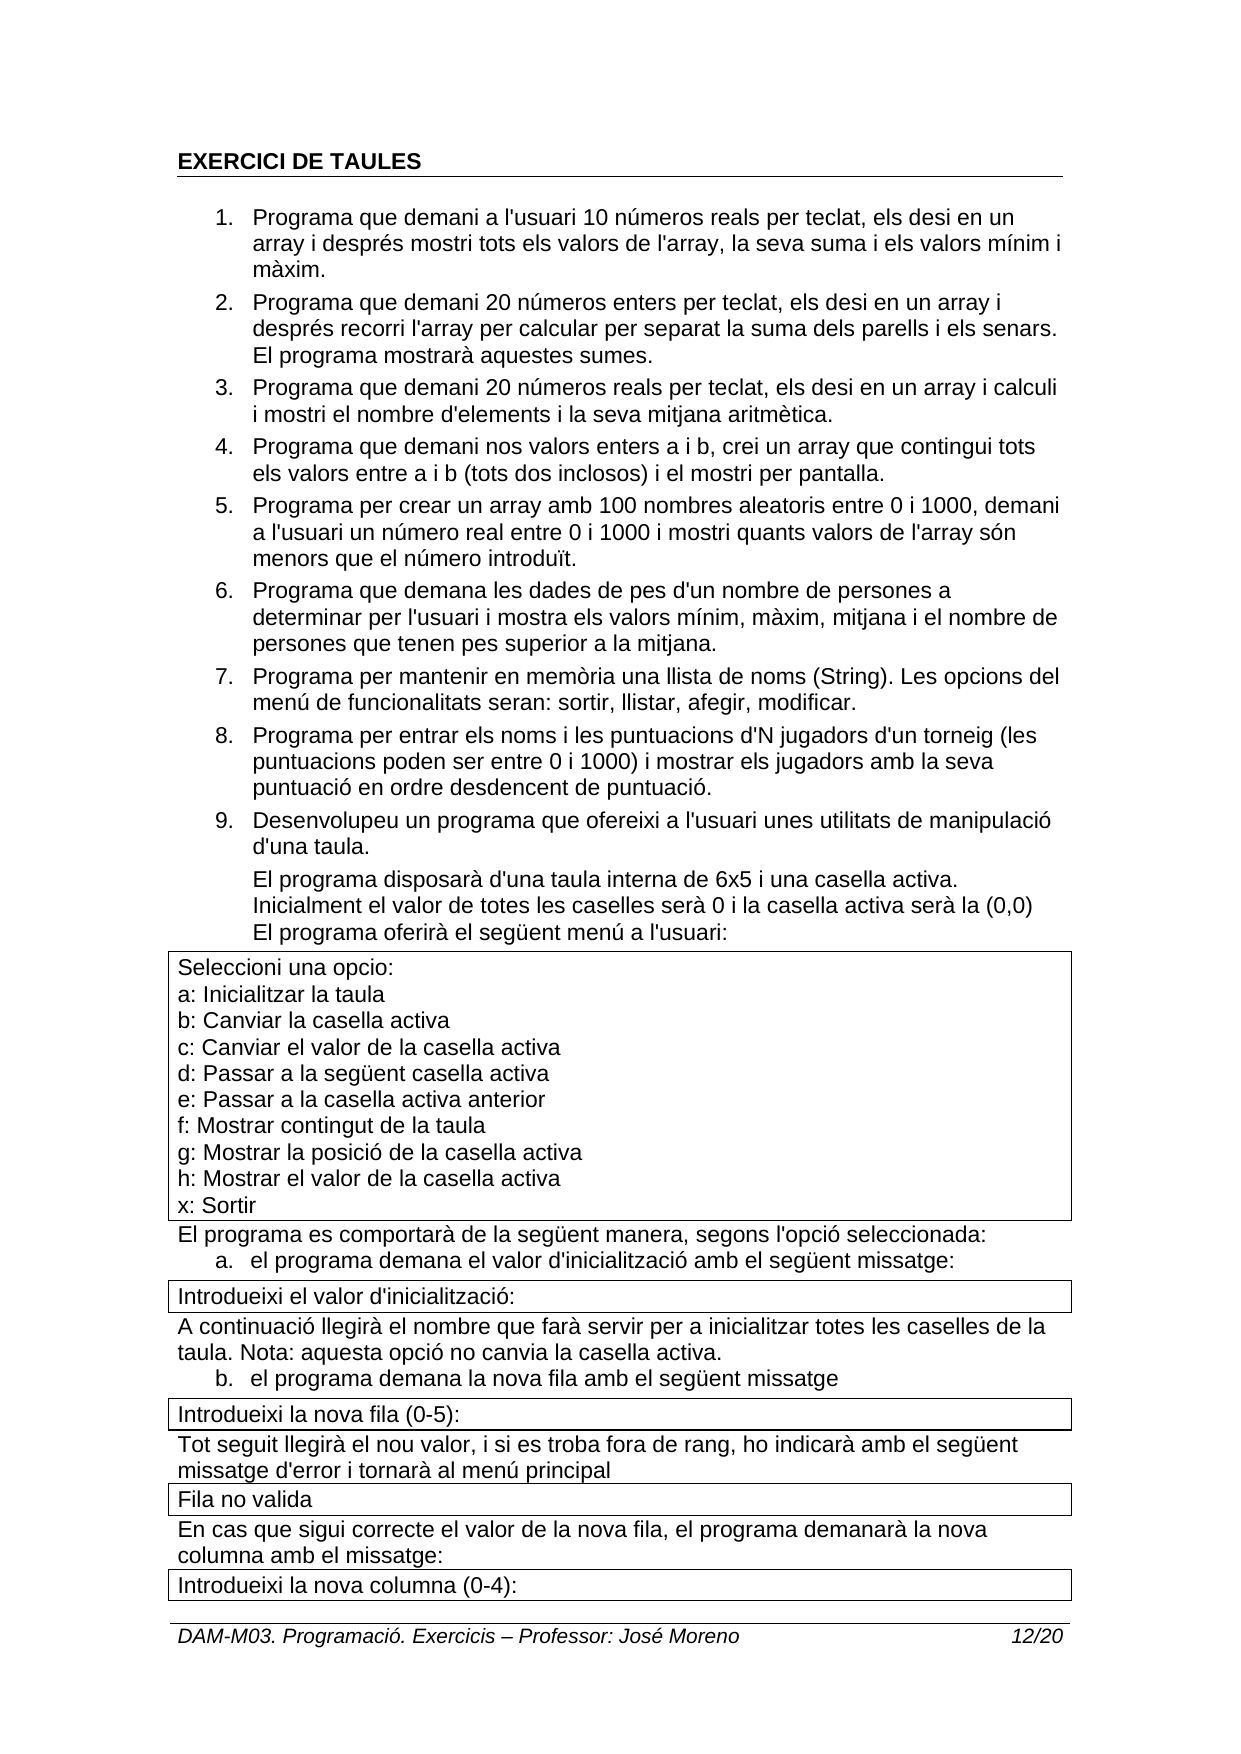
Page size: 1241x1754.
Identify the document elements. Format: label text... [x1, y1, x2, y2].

text Introdueixi el valor d'inicialització: [169, 1281, 1071, 1312]
list Programa per entrar els noms i les puntuacions d'N jugadors d'un torneig (les puntuacions poden ser entre 0 i 1000) i mostrar els jugadors amb la seva puntuació en ordre desdencent de puntuació. [215, 722, 1063, 801]
text d: Passar a la següent casella activa [177, 1060, 1063, 1086]
list el programa demana el valor d'inicialització amb el següent missatge: [215, 1247, 1063, 1274]
list Programa per mantenir en memòria una llista de noms (String). Les opcions del menú de funcionalitats seran: sortir, llistar, afegir, modificar. [215, 663, 1063, 715]
text h: Mostrar el valor de la casella activa [177, 1165, 1063, 1188]
list Desenvolupeu un programa que ofereixi a l'usuari unes utilitats de manipulació d'una taula. [215, 807, 1063, 860]
text Introdueixi la nova columna (0-4): [169, 1570, 1071, 1600]
list El programa oferirà el següent menú a l'usuari: [215, 919, 1063, 945]
text Introdueixi la nova fila (0-5): [169, 1399, 1071, 1429]
list El programa disposarà d'una taula interna de 6x5 i una casella activa. Inicialment el valor de totes les caselles serà 0 i la casella activa serà la (0,0) [215, 866, 1063, 919]
text g: Mostrar la posició de la casella activa [177, 1139, 1063, 1165]
text El programa es comportarà de la següent manera, segons l'opció seleccionada: [177, 1221, 1063, 1247]
list Programa que demana les dades de pes d'un nombre de persones a determinar per l'usuari i mostra els valors mínim, màxim, mitjana i el nombre de persones que tenen pes superior a la mitjana. [215, 577, 1063, 656]
list Programa que demani a l'usuari 10 números reals per teclat, els desi en un array i després mostri tots els valors de l'array, la seva suma i els valors mínim i màxim. [215, 203, 1063, 283]
text En cas que sigui correcte el valor de la nova fila, el programa demanarà la nova columna amb el missatge: [177, 1516, 1063, 1568]
text A continuació llegirà el nombre que farà servir per a inicialitzar totes les caselles de la taula. Nota: aquesta opció no canvia la casella activa. [177, 1313, 1063, 1365]
text Seleccioni una opcio: [169, 952, 1071, 981]
list Programa per crear un array amb 100 nombres aleatoris entre 0 i 1000, demani a l'usuari un número real entre 0 i 1000 i mostri quants valors de l'array són menors que el número introduït. [215, 492, 1063, 571]
text e: Passar a la casella activa anterior [177, 1086, 1063, 1112]
list Programa que demani nos valors enters a i b, crei un array que contingui tots els valors entre a i b (tots dos inclosos) i el mostri per pantalla. [215, 433, 1063, 486]
text a: Inicialitzar la taula [177, 981, 1063, 1007]
text c: Canviar el valor de la casella activa [177, 1033, 1063, 1060]
list Programa que demani 20 números reals per teclat, els desi en un array i calculi i mostri el nombre d'elements i la seva mitjana aritmètica. [215, 374, 1063, 427]
text b: Canviar la casella activa [177, 1007, 1063, 1033]
text f: Mostrar contingut de la taula [177, 1112, 1063, 1139]
text Tot seguit llegirà el nou valor, i si es troba fora de rang, ho indicarà amb el següent missatge d'error i tornarà al menú principal [177, 1431, 1063, 1483]
text x: Sortir [169, 1188, 1071, 1220]
text Fila no valida [169, 1484, 1071, 1515]
list el programa demana la nova fila amb el següent missatge [215, 1365, 1063, 1392]
subtitle EXERCICI DE TAULES [177, 148, 1063, 176]
list Programa que demani 20 números enters per teclat, els desi en un array i després recorri l'array per calcular per separat la suma dels parells i els senars. El programa mostrarà aquestes sumes. [215, 289, 1063, 368]
